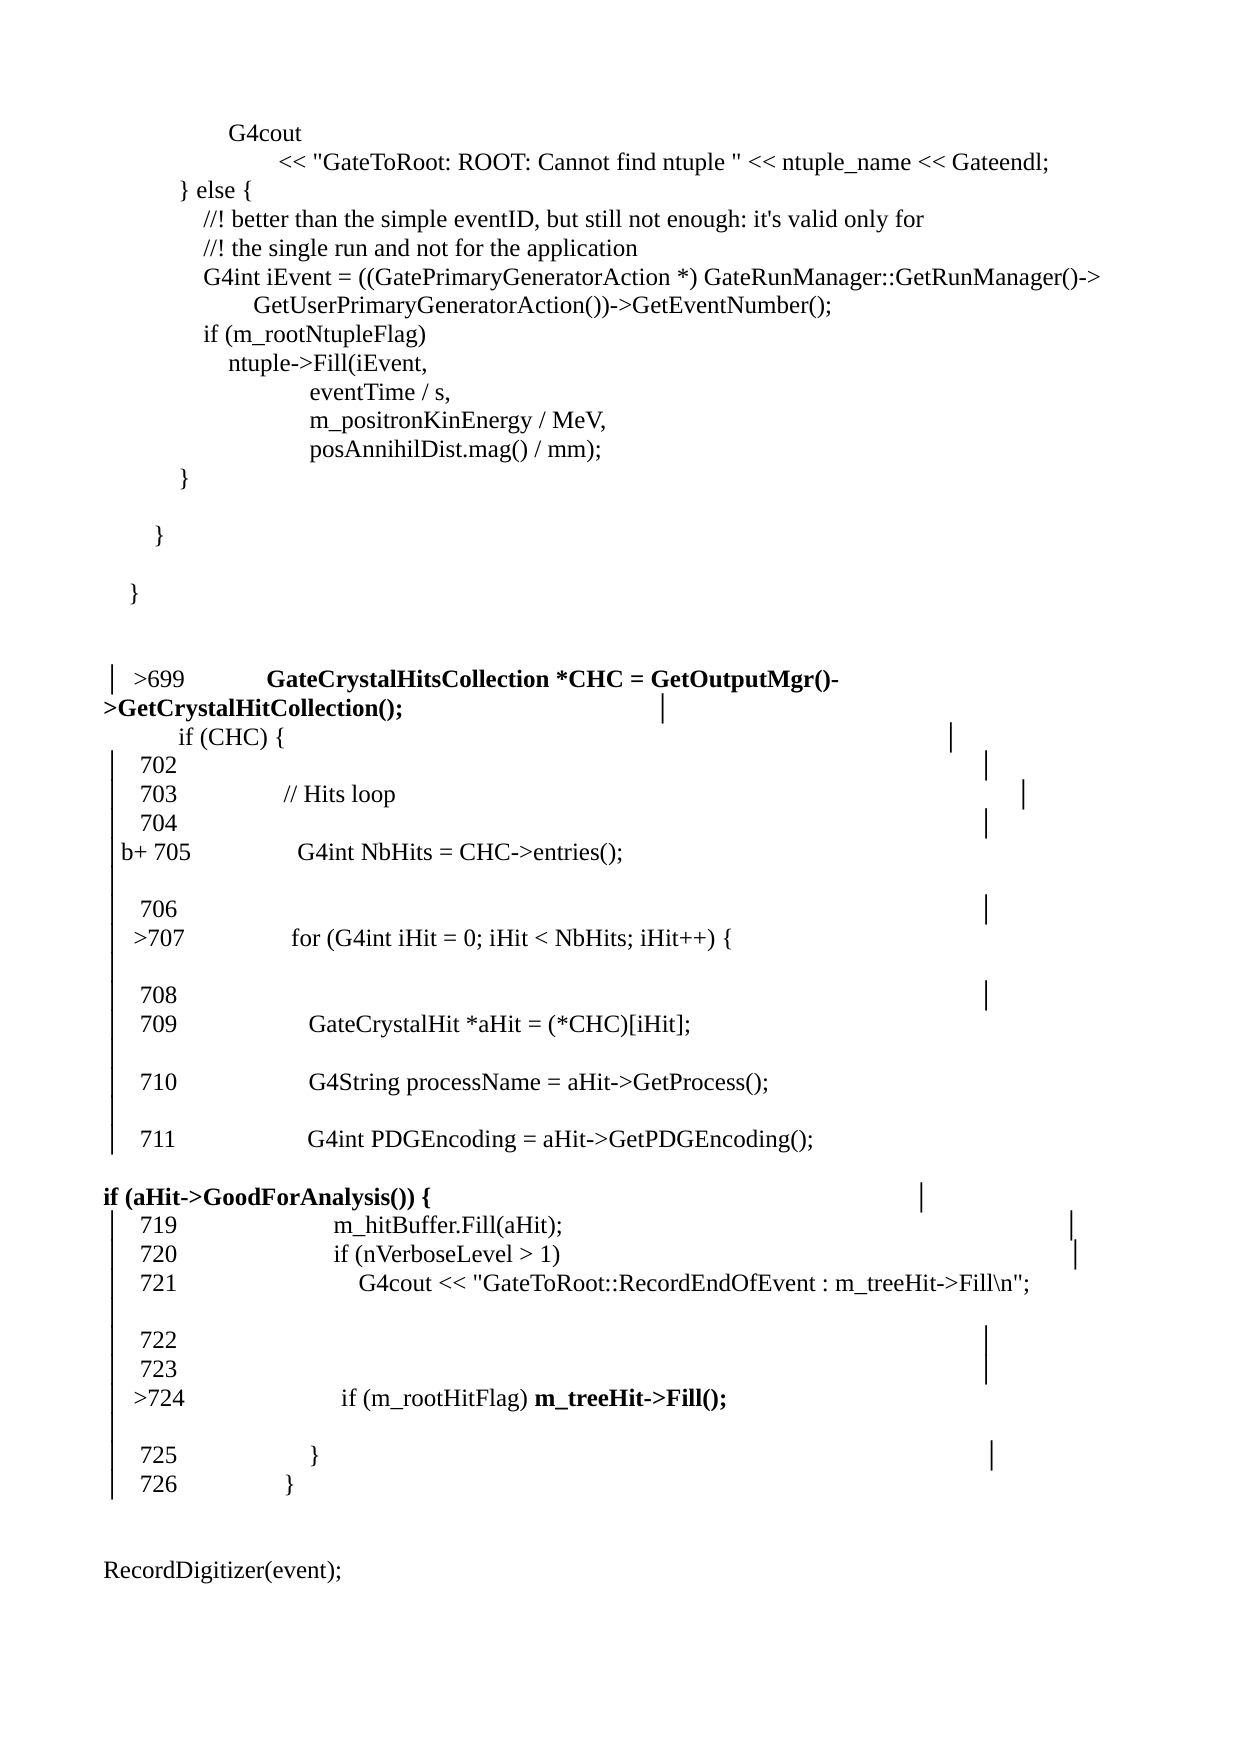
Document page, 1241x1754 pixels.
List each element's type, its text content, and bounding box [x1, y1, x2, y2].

text if (aHit->GoodForAnalysis()) { │ [103, 1182, 920, 1211]
text G4cout [103, 118, 1123, 147]
text │ 702 │ [987, 751, 1123, 779]
text │ 722 │ [987, 1326, 1123, 1354]
text } else { [103, 176, 1123, 204]
text if (CHC) { │ [952, 722, 1123, 751]
text │ >707 for (G4int iHit = 0; iHit < NbHits; iHit++) { │ [113, 923, 1123, 981]
text │ 704 │ [987, 808, 1123, 837]
text << "GateToRoot: ROOT: Cannot find ntuple " << ntuple_name << Gateendl; [103, 147, 1123, 176]
text │ 708 │ [113, 981, 985, 1009]
text │ 725 } │ [992, 1441, 1123, 1469]
text │b+ 705 G4int NbHits = CHC->entries(); │ [113, 837, 1123, 894]
text │ 723 │ [103, 1354, 111, 1383]
text │ 720 if (nVerboseLevel > 1) │ [1076, 1239, 1123, 1268]
text │ 723 │ [113, 1354, 985, 1383]
text if (m_rootNtupleFlag) [103, 319, 1123, 348]
text } [103, 578, 1123, 607]
text if (aHit->GoodForAnalysis()) { │ [922, 1182, 1123, 1211]
text RecordDigitizer(event); [103, 1556, 1123, 1584]
text │ 721 G4cout << "GateToRoot::RecordEndOfEvent : m_treeHit->Fill\n"; │ [113, 1268, 1123, 1326]
text │ 711 G4int PDGEncoding = aHit->GetPDGEncoding(); [113, 1124, 1123, 1153]
text } [103, 463, 1123, 492]
text if (CHC) { │ [103, 722, 950, 751]
text G4int iEvent = ((GatePrimaryGeneratorAction *) GateRunManager::GetRunManager()-> [103, 262, 1123, 291]
text │ 706 │ [103, 894, 111, 923]
text │ 702 │ [103, 751, 111, 779]
text │ 708 │ [103, 981, 111, 1009]
text │ 723 │ [987, 1354, 1123, 1383]
text │ 703 // Hits loop │ [1024, 779, 1123, 808]
text } [103, 521, 1123, 549]
text │ 709 GateCrystalHit *aHit = (*CHC)[iHit]; │ [113, 1009, 1123, 1067]
text │ 726 } [113, 1469, 1123, 1498]
text ntuple->Fill(iEvent, [103, 348, 1123, 377]
text │ 722 │ [103, 1326, 111, 1354]
text │ 704 │ [103, 808, 111, 837]
text │ 720 if (nVerboseLevel > 1) │ [113, 1239, 1074, 1268]
text eventTime / s, [103, 377, 1123, 406]
text │ 725 } │ [113, 1441, 990, 1469]
text │ >724 if (m_rootHitFlag) m_treeHit->Fill(); │ [113, 1383, 1123, 1441]
text │ 706 │ [987, 894, 1123, 923]
text │ >699 GateCrystalHitsCollection *CHC = GetOutputMgr()->GetCrystalHitCollection(); │ [103, 664, 1123, 722]
text │ 725 } │ [103, 1441, 111, 1469]
text │ 722 │ [113, 1326, 985, 1354]
text │ 704 │ [113, 808, 985, 837]
text │ 703 // Hits loop │ [113, 779, 1022, 808]
text │ 719 m_hitBuffer.Fill(aHit); │ [1072, 1211, 1123, 1239]
text //! the single run and not for the application [103, 233, 1123, 262]
text GetUserPrimaryGeneratorAction())->GetEventNumber(); [103, 291, 1123, 319]
text posAnnihilDist.mag() / mm); [103, 434, 1123, 463]
text │ 710 G4String processName = aHit->GetProcess(); │ [113, 1067, 1123, 1124]
text │ 726 } [103, 1469, 111, 1498]
text m_positronKinEnergy / MeV, [103, 406, 1123, 434]
text //! better than the simple eventID, but still not enough: it's valid only for [103, 204, 1123, 233]
text │ 719 m_hitBuffer.Fill(aHit); │ [113, 1211, 1070, 1239]
text │ 702 │ [113, 751, 985, 779]
text │ 708 │ [987, 981, 1123, 1009]
text │ 706 │ [113, 894, 985, 923]
